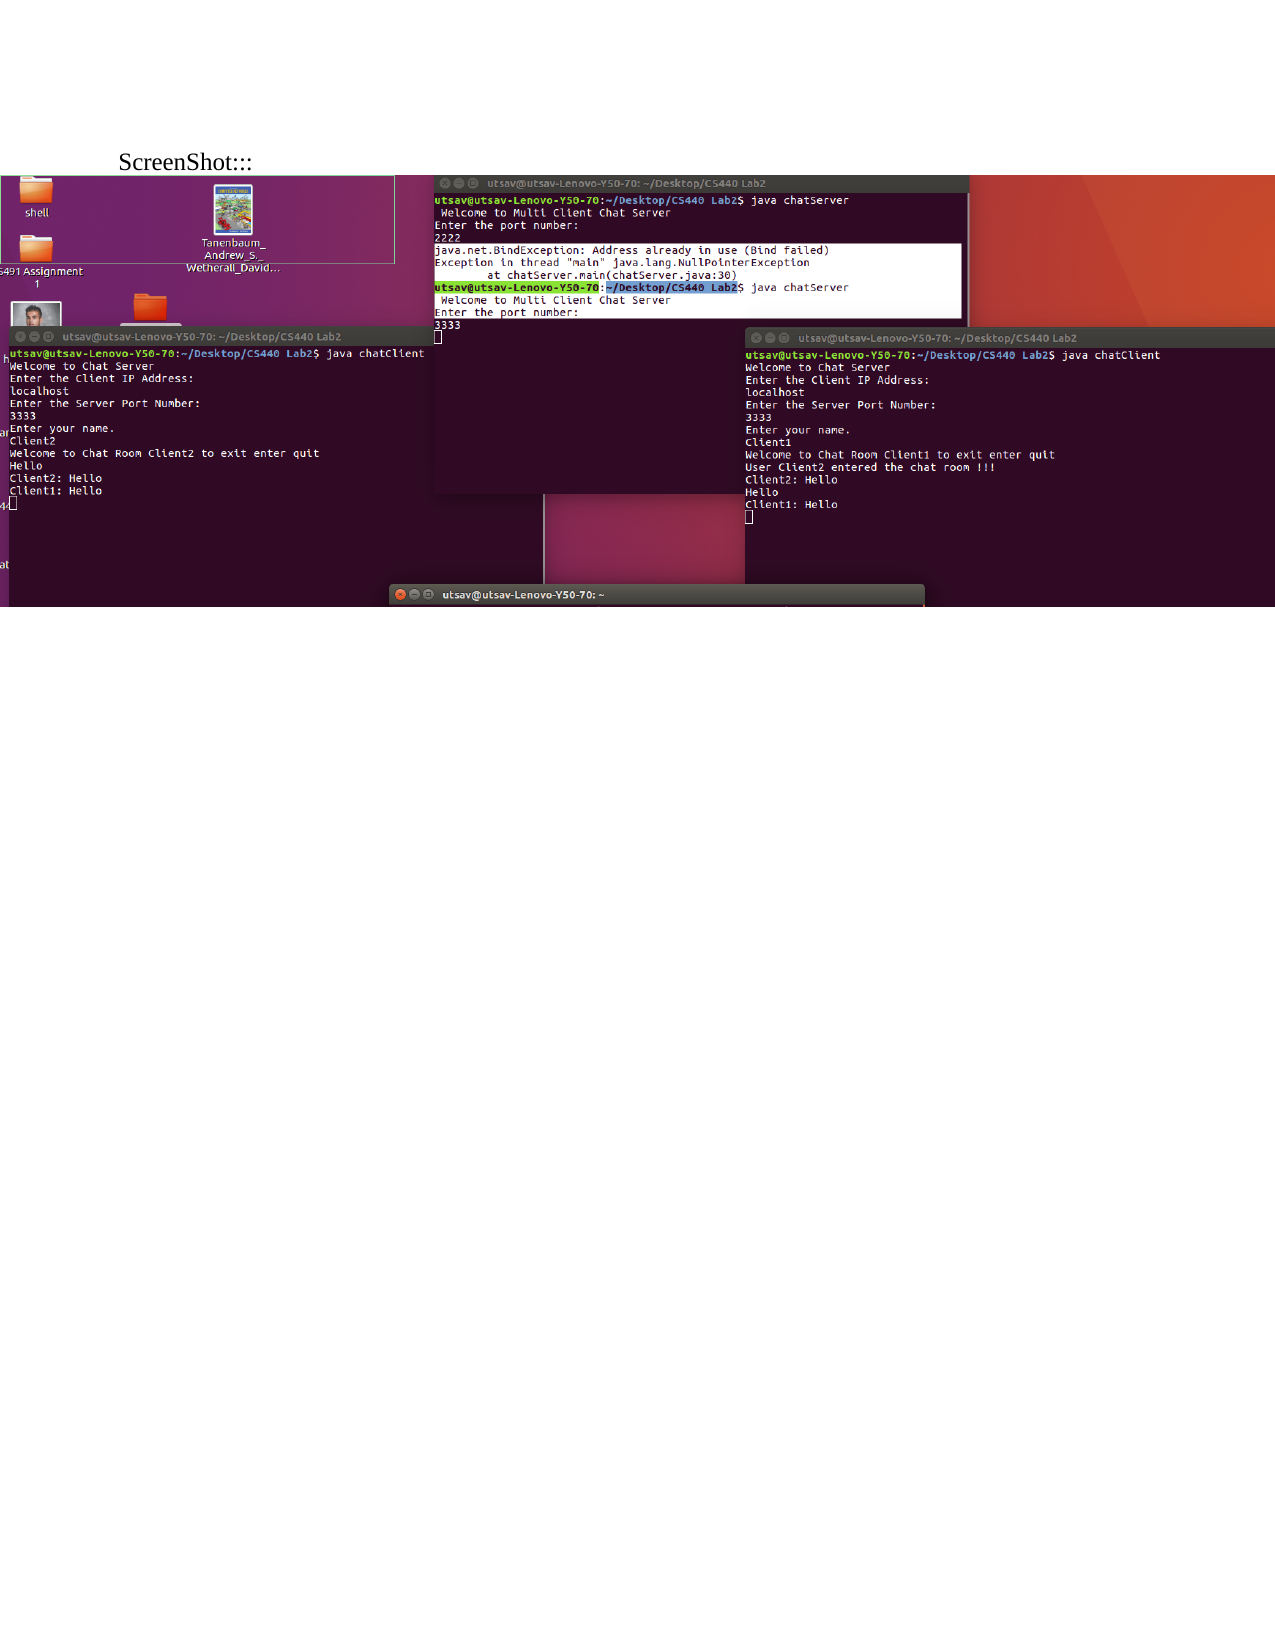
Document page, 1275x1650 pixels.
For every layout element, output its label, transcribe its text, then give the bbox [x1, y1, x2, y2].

picture [0, 175, 1275, 607]
text ScreenShot::: [118, 147, 1157, 175]
